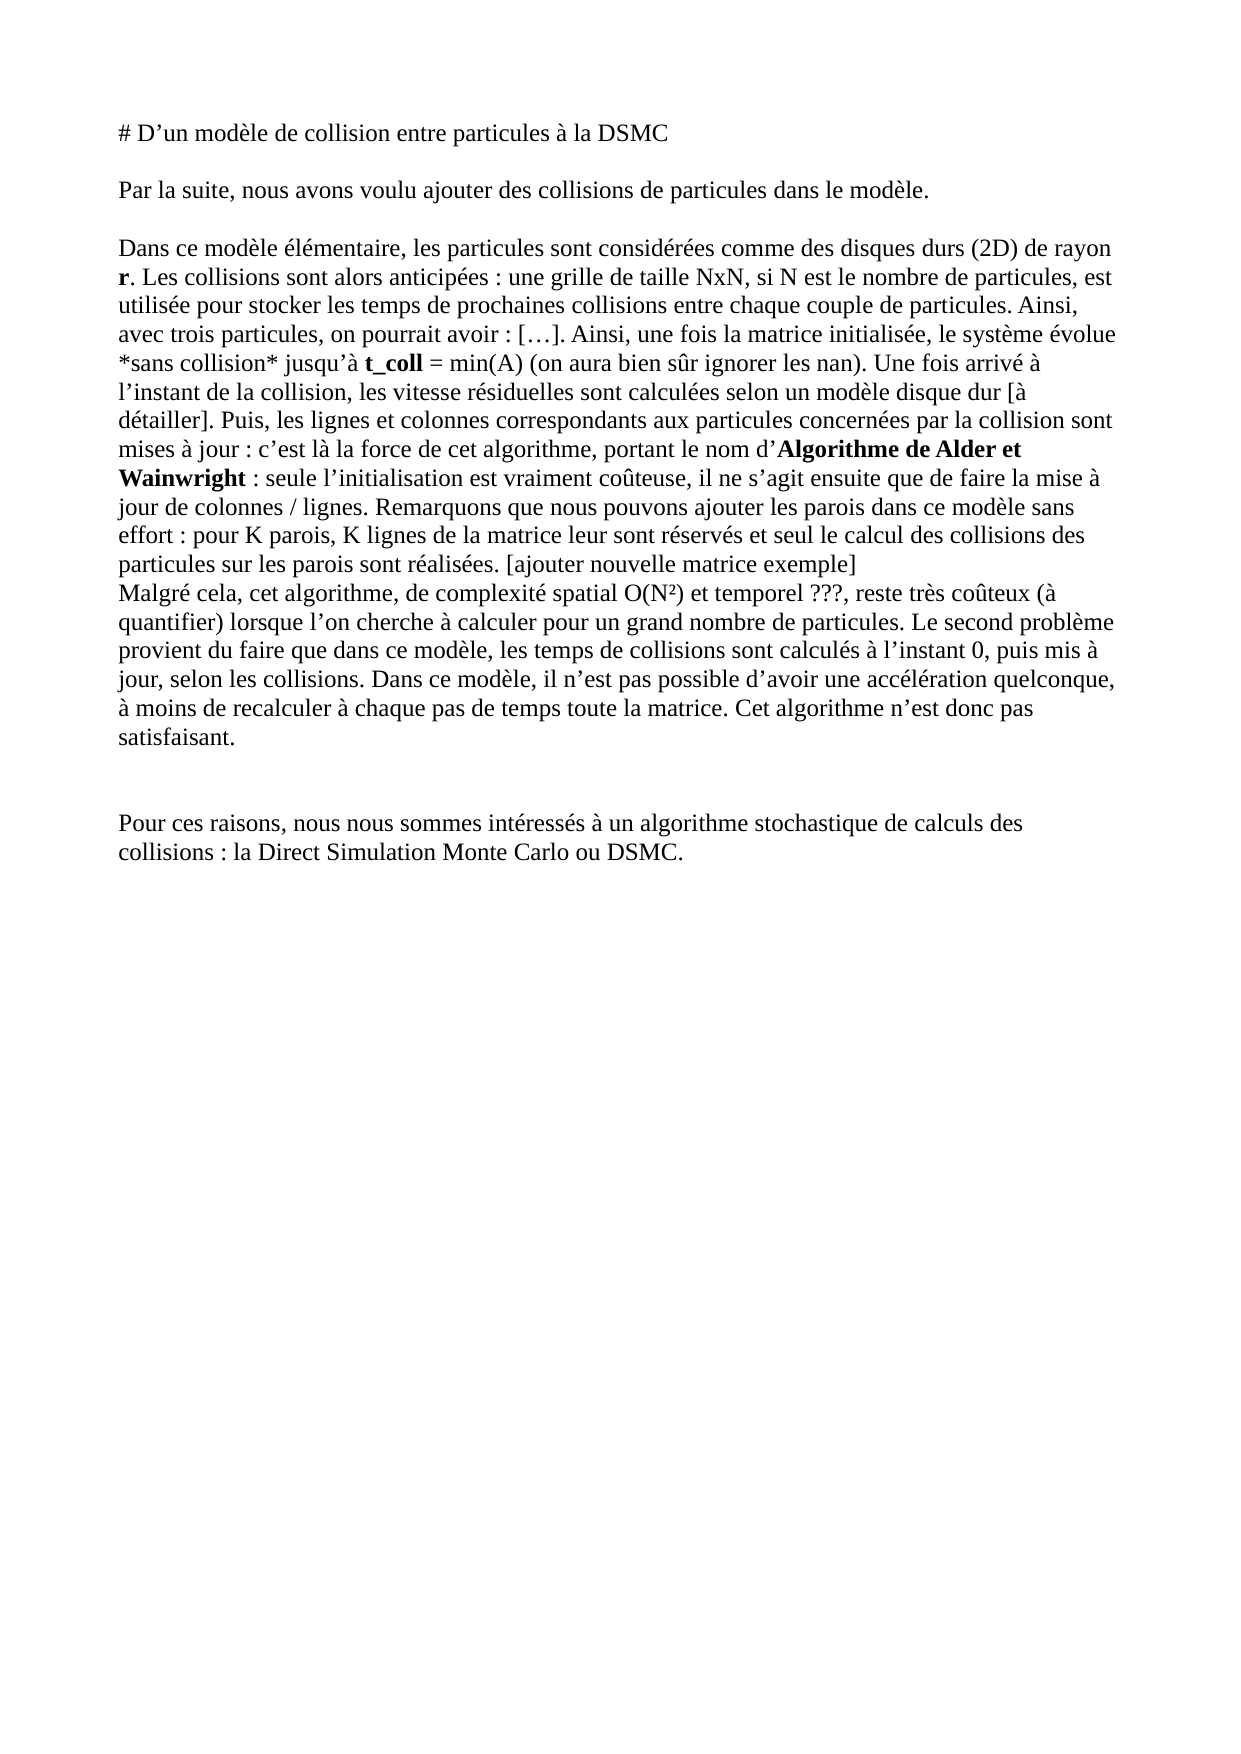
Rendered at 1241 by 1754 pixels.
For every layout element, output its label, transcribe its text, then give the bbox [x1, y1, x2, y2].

text Pour ces raisons, nous nous sommes intéressés à un algorithme stochastique de calculs des collisions : la Direct Simulation Monte Carlo ou DSMC. [118, 808, 1122, 866]
text Dans ce modèle élémentaire, les particules sont considérées comme des disques durs (2D) de rayon r. Les collisions sont alors anticipées : une grille de taille NxN, si N est le nombre de particules, est utilisée pour stocker les temps de prochaines collisions entre chaque couple de particules. Ainsi, avec trois particules, on pourrait avoir : […]. Ainsi, une fois la matrice initialisée, le système évolue *sans collision* jusqu’à t_coll = min(A) (on aura bien sûr ignorer les nan). Une fois arrivé à l’instant de la collision, les vitesse résiduelles sont calculées selon un modèle disque dur [à détailler]. Puis, les lignes et colonnes correspondants aux particules concernées par la collision sont mises à jour : c’est là la force de cet algorithme, portant le nom d’Algorithme de Alder et Wainwright : seule l’initialisation est vraiment coûteuse, il ne s’agit ensuite que de faire la mise à jour de colonnes / lignes. Remarquons que nous pouvons ajouter les parois dans ce modèle sans effort : pour K parois, K lignes de la matrice leur sont réservés et seul le calcul des collisions des particules sur les parois sont réalisées. [ajouter nouvelle matrice exemple] [118, 233, 1122, 578]
text Par la suite, nous avons voulu ajouter des collisions de particules dans le modèle. [118, 176, 1122, 204]
text Malgré cela, cet algorithme, de complexité spatial O(N²) et temporel ???, reste très coûteux (à quantifier) lorsque l’on cherche à calculer pour un grand nombre de particules. Le second problème provient du faire que dans ce modèle, les temps de collisions sont calculés à l’instant 0, puis mis à jour, selon les collisions. Dans ce modèle, il n’est pas possible d’avoir une accélération quelconque, à moins de recalculer à chaque pas de temps toute la matrice. Cet algorithme n’est donc pas satisfaisant. [118, 578, 1122, 751]
text # D’un modèle de collision entre particules à la DSMC [118, 118, 1122, 147]
